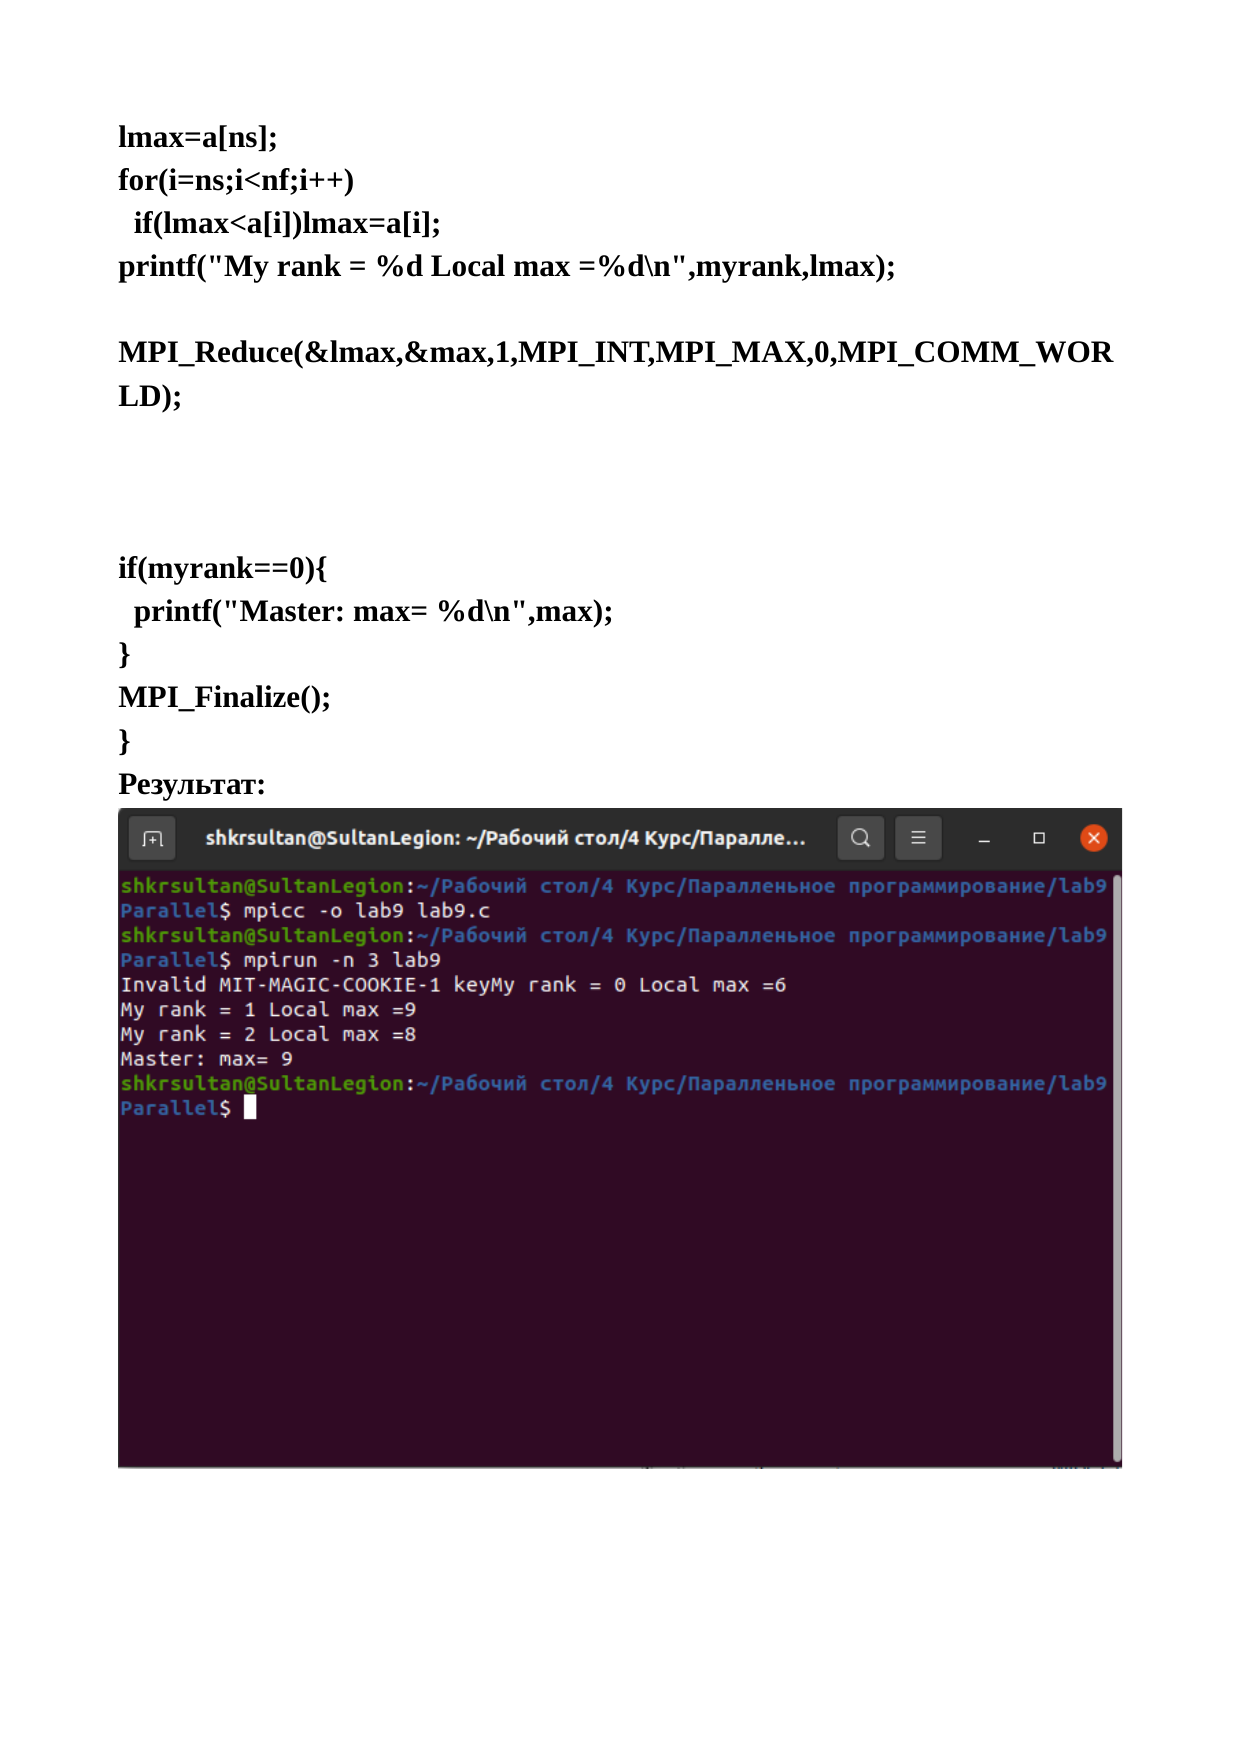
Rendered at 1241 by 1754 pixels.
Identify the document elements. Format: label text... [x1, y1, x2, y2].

text lmax=a[ns]; [118, 118, 1122, 154]
text for(i=ns;i<nf;i++) [118, 161, 1122, 197]
text MPI_Finalize(); [118, 679, 1122, 715]
text } [118, 636, 1122, 672]
text Результат: [118, 765, 1122, 801]
text if(lmax<a[i])lmax=a[i]; [118, 204, 1122, 240]
text printf("My rank = %d Local max =%d\n",myrank,lmax); [118, 247, 1122, 283]
text printf("Master: max= %d\n",max); [118, 592, 1122, 628]
text if(myrank==0){ [118, 549, 1122, 585]
picture [118, 808, 1123, 1469]
text } [118, 722, 1122, 758]
text MPI_Reduce(&lmax,&max,1,MPI_INT,MPI_MAX,0,MPI_COMM_WORLD); [118, 334, 1122, 413]
